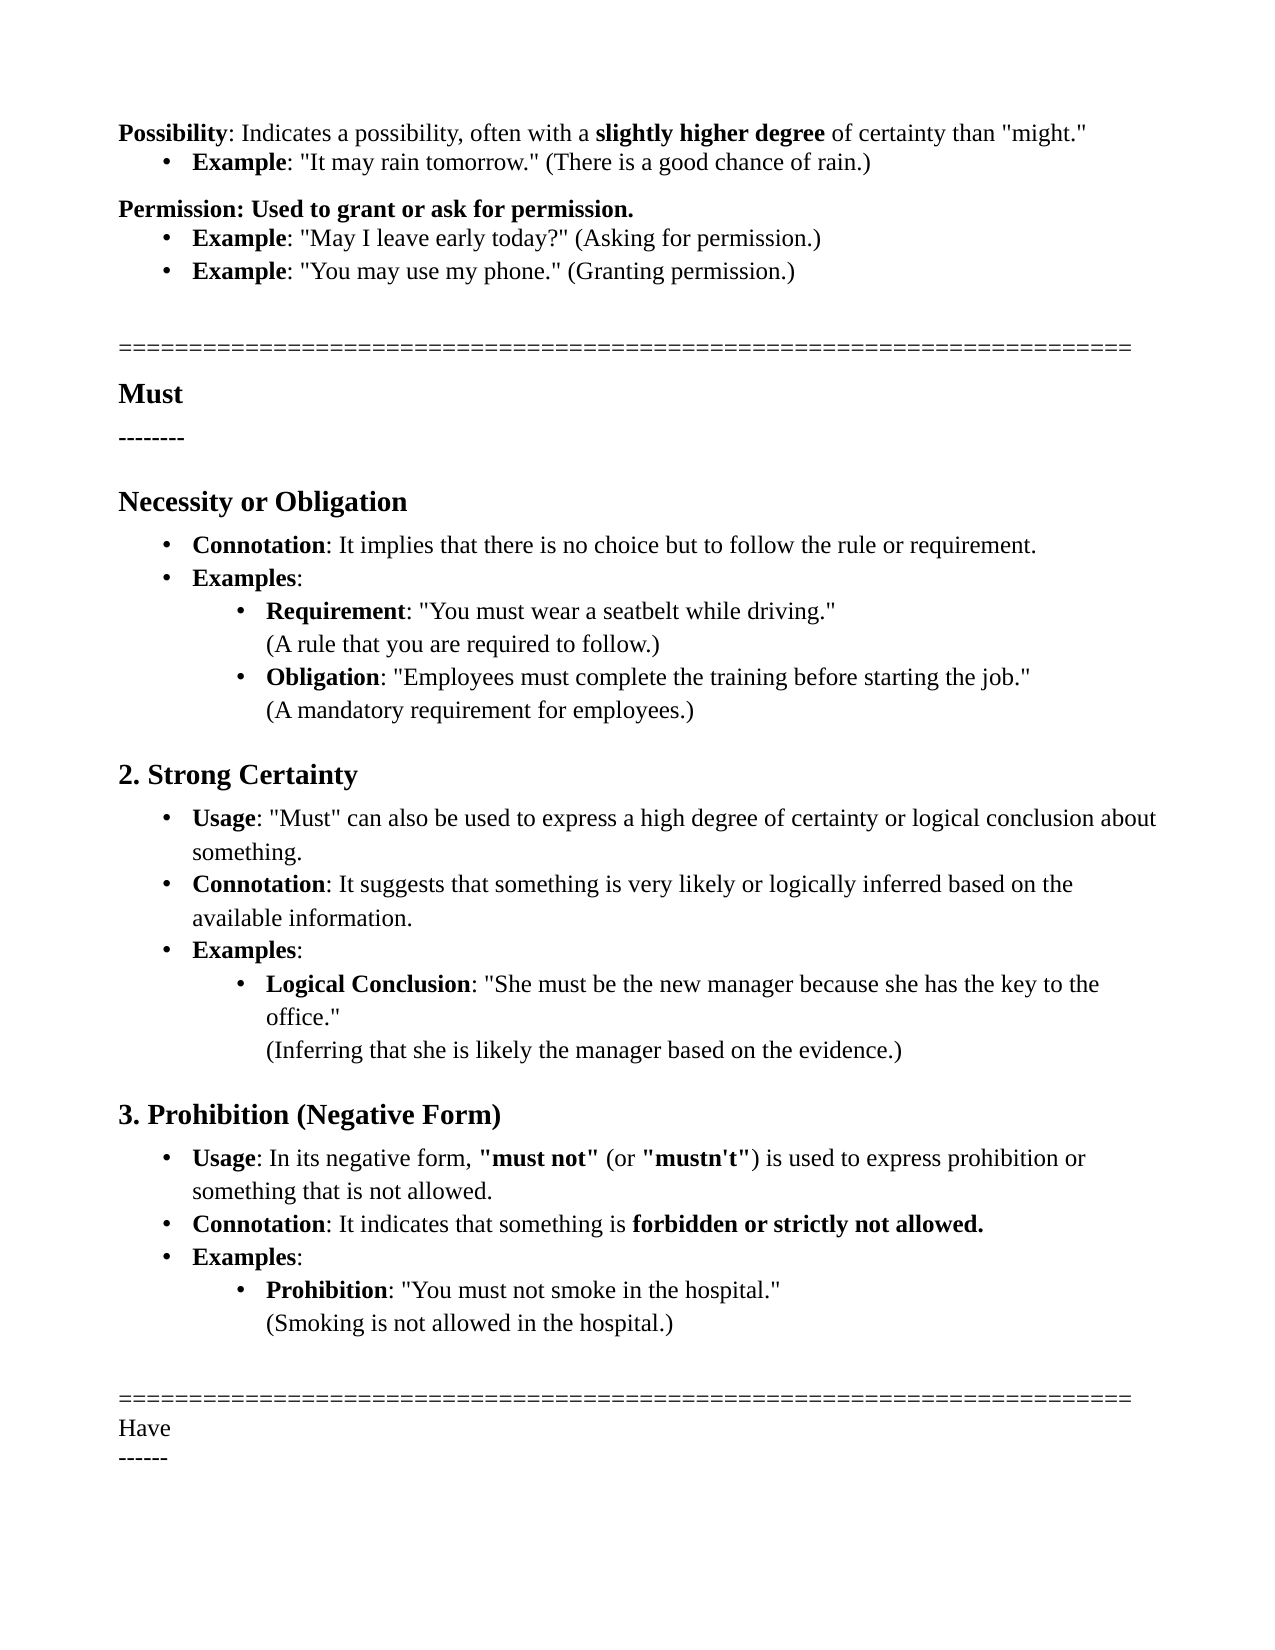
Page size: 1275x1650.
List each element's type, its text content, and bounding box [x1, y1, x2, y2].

list Connotation: It indicates that something is forbidden or strictly not allowed. [162, 1209, 1157, 1238]
list Example: "May I leave early today?" (Asking for permission.) [162, 223, 1157, 252]
list Example: "It may rain tomorrow." (There is a good chance of rain.) [162, 147, 1157, 176]
list Example: "You may use my phone." (Granting permission.) [162, 256, 1157, 285]
text -------- [118, 422, 1157, 451]
subtitle 2. Strong Certainty [118, 757, 1157, 791]
list Examples: [162, 936, 1157, 964]
text ======================================================================== [118, 333, 1157, 361]
text ======================================================================== [118, 1384, 1157, 1413]
subtitle 3. Prohibition (Negative Form) [118, 1097, 1157, 1130]
list Connotation: It implies that there is no choice but to follow the rule or requirement. [162, 530, 1157, 559]
list Obligation: "Employees must complete the training before starting the job." (A mandatory requirement for employees.) [236, 662, 1157, 724]
list Usage: In its negative form, "must not" (or "mustn't") is used to express prohibition or something that is not allowed. [162, 1143, 1157, 1205]
list Examples: [162, 1242, 1157, 1271]
list Connotation: It suggests that something is very likely or logically inferred based on the available information. [162, 869, 1157, 931]
list Logical Conclusion: "She must be the new manager because she has the key to the office." (Inferring that she is likely the manager based on the evidence.) [236, 969, 1157, 1063]
subtitle Must [118, 376, 1157, 409]
list Examples: [162, 563, 1157, 592]
text Possibility: Indicates a possibility, often with a slightly higher degree of certainty than "might." [118, 118, 1157, 147]
list Prohibition: "You must not smoke in the hospital." (Smoking is not allowed in the hospital.) [236, 1275, 1157, 1337]
subtitle Necessity or Obligation [118, 484, 1157, 518]
text Permission: Used to grant or ask for permission. [118, 194, 1157, 223]
list Requirement: "You must wear a seatbelt while driving." (A rule that you are required to follow.) [236, 596, 1157, 658]
text Have [118, 1413, 1157, 1442]
text ------ [118, 1442, 1157, 1471]
list Usage: "Must" can also be used to express a high degree of certainty or logical conclusion about something. [162, 803, 1157, 865]
